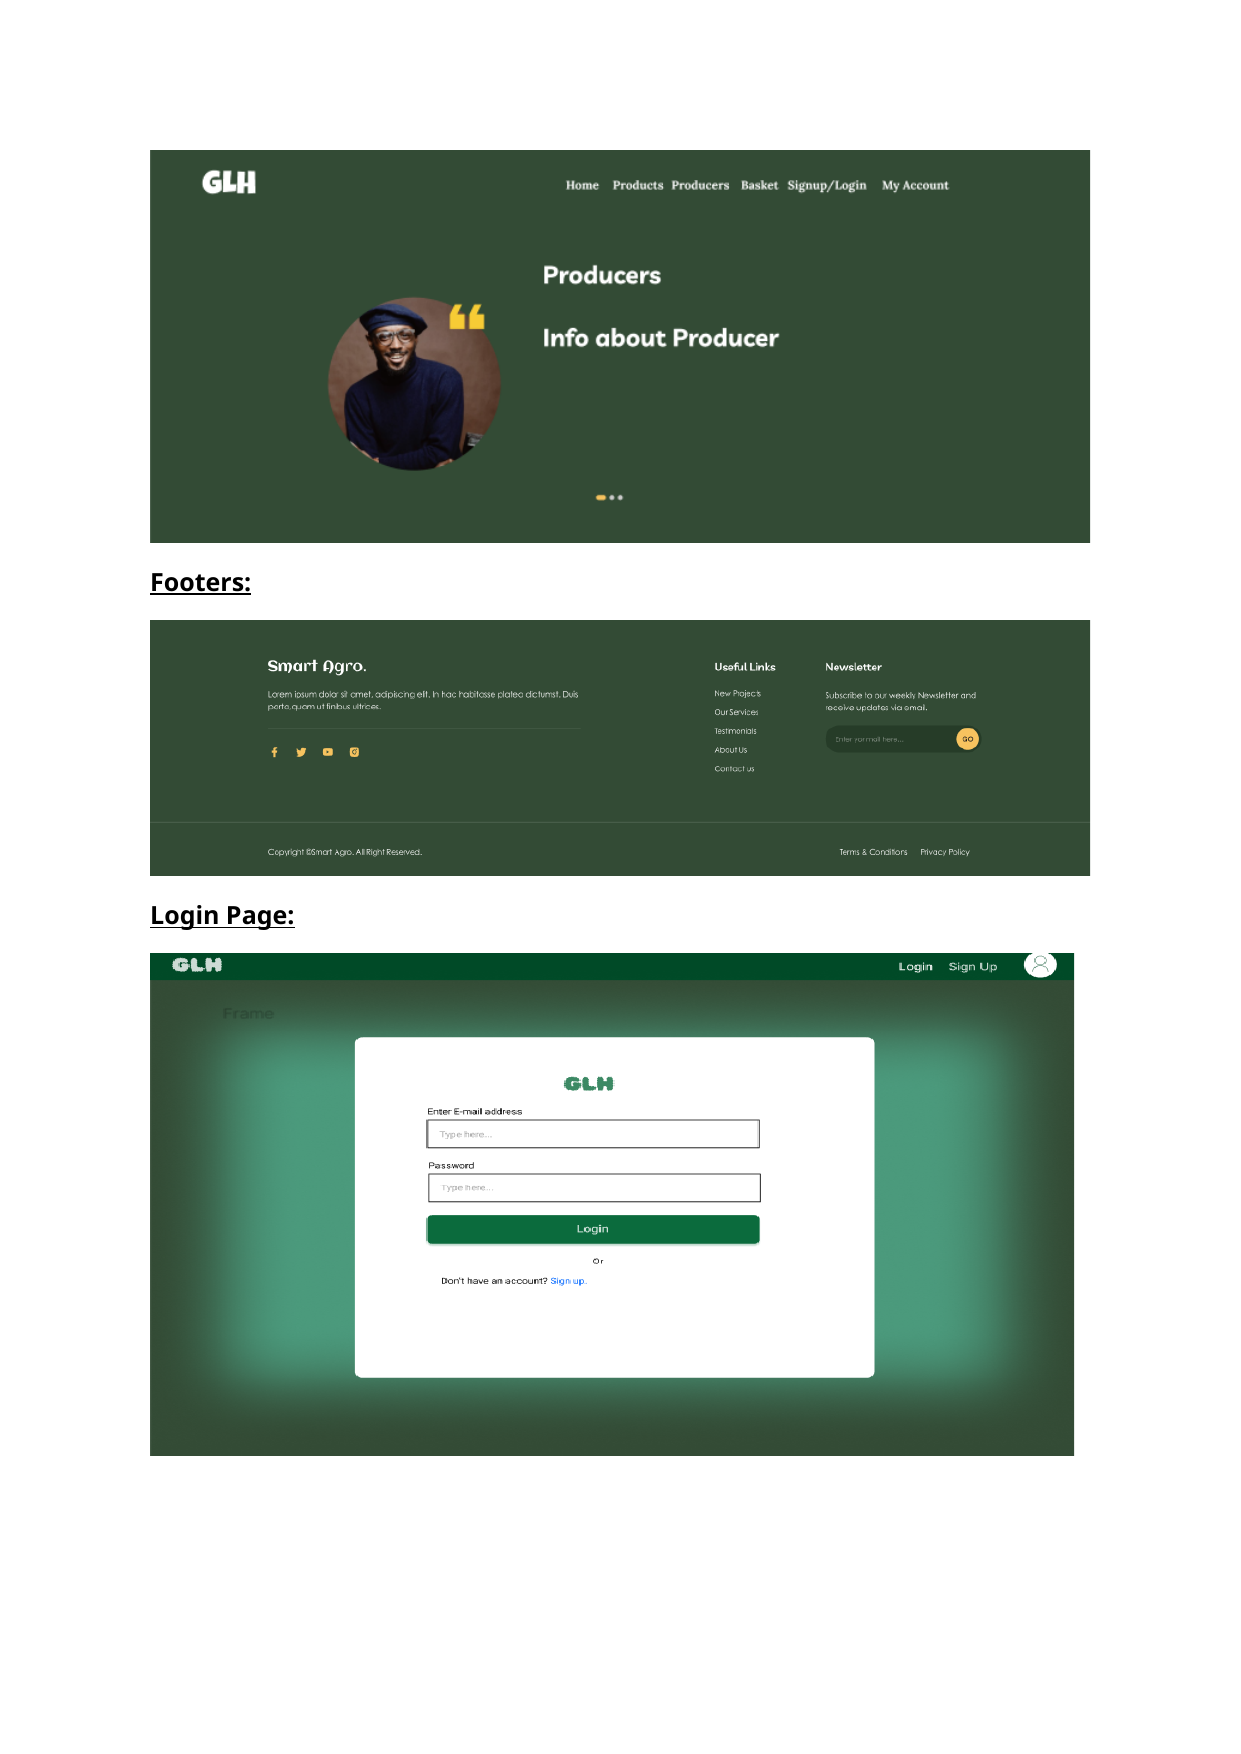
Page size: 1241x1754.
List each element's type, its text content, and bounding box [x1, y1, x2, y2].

text Footers: [150, 564, 1090, 599]
text Login Page: [150, 898, 1090, 932]
